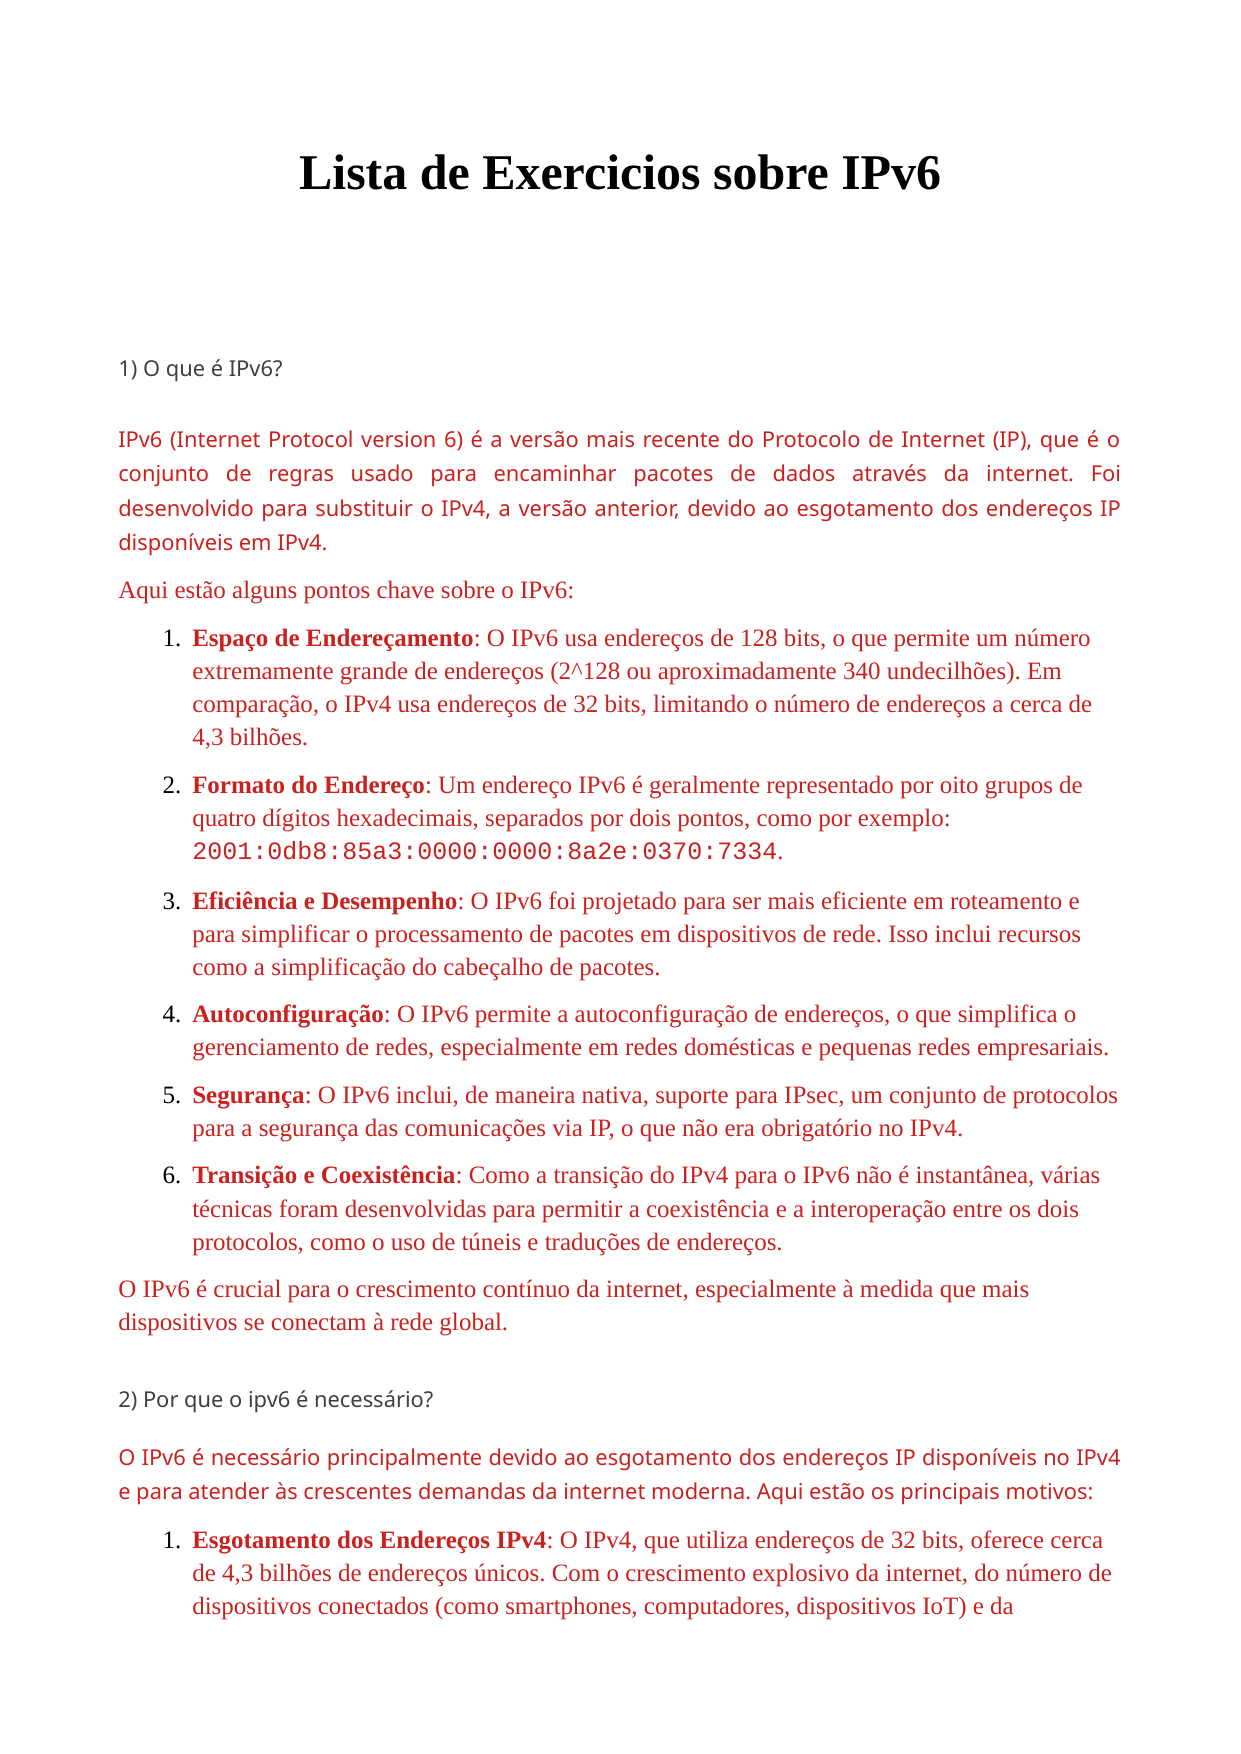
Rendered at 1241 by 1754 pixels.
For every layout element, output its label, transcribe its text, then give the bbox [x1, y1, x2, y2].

list Formato do Endereço: Um endereço IPv6 é geralmente representado por oito grupos de quatro dígitos hexadecimais, separados por dois pontos, como por exemplo: 2001:0db8:85a3:0000:0000:8a2e:0370:7334. [162, 770, 1122, 867]
list Autoconfiguração: O IPv6 permite a autoconfiguração de endereços, o que simplifica o gerenciamento de redes, especialmente em redes domésticas e pequenas redes empresariais. [162, 999, 1122, 1061]
list Transição e Coexistência: Como a transição do IPv4 para o IPv6 não é instantânea, várias técnicas foram desenvolvidas para permitir a coexistência e a interoperação entre os dois protocolos, como o uso de túneis e traduções de endereços. [162, 1161, 1122, 1255]
subtitle 1) O que é IPv6? [118, 353, 1122, 383]
list Esgotamento dos Endereços IPv4: O IPv4, que utiliza endereços de 32 bits, oferece cerca de 4,3 bilhões de endereços únicos. Com o crescimento explosivo da internet, do número de dispositivos conectados (como smartphones, computadores, dispositivos IoT) e da [162, 1525, 1122, 1620]
text O IPv6 é necessário principalmente devido ao esgotamento dos endereços IP disponíveis no IPv4 e para atender às crescentes demandas da internet moderna. Aqui estão os principais motivos: [118, 1442, 1122, 1506]
text 2) Por que o ipv6 é necessário? [118, 1384, 1122, 1413]
text O IPv6 é crucial para o crescimento contínuo da internet, especialmente à medida que mais dispositivos se conectam à rede global. [118, 1274, 1122, 1336]
list Segurança: O IPv6 inclui, de maneira nativa, suporte para IPsec, um conjunto de protocolos para a segurança das comunicações via IP, o que não era obrigatório no IPv4. [162, 1080, 1122, 1142]
list Eficiência e Desempenho: O IPv6 foi projetado para ser mais eficiente em roteamento e para simplificar o processamento de pacotes em dispositivos de rede. Isso inclui recursos como a simplificação do cabeçalho de pacotes. [162, 886, 1122, 981]
text Aqui estão alguns pontos chave sobre o IPv6: [118, 575, 1122, 604]
list Espaço de Endereçamento: O IPv6 usa endereços de 128 bits, o que permite um número extremamente grande de endereços (2^128 ou aproximadamente 340 undecilhões). Em comparação, o IPv4 usa endereços de 32 bits, limitando o número de endereços a cerca de 4,3 bilhões. [162, 623, 1122, 751]
text IPv6 (Internet Protocol version 6) é a versão mais recente do Protocolo de Internet (IP), que é o conjunto de regras usado para encaminhar pacotes de dados através da internet. Foi desenvolvido para substituir o IPv4, a versão anterior, devido ao esgotamento dos endereços IP disponíveis em IPv4. [118, 424, 1122, 556]
subtitle Lista de Exercicios sobre IPv6 [118, 143, 1122, 316]
